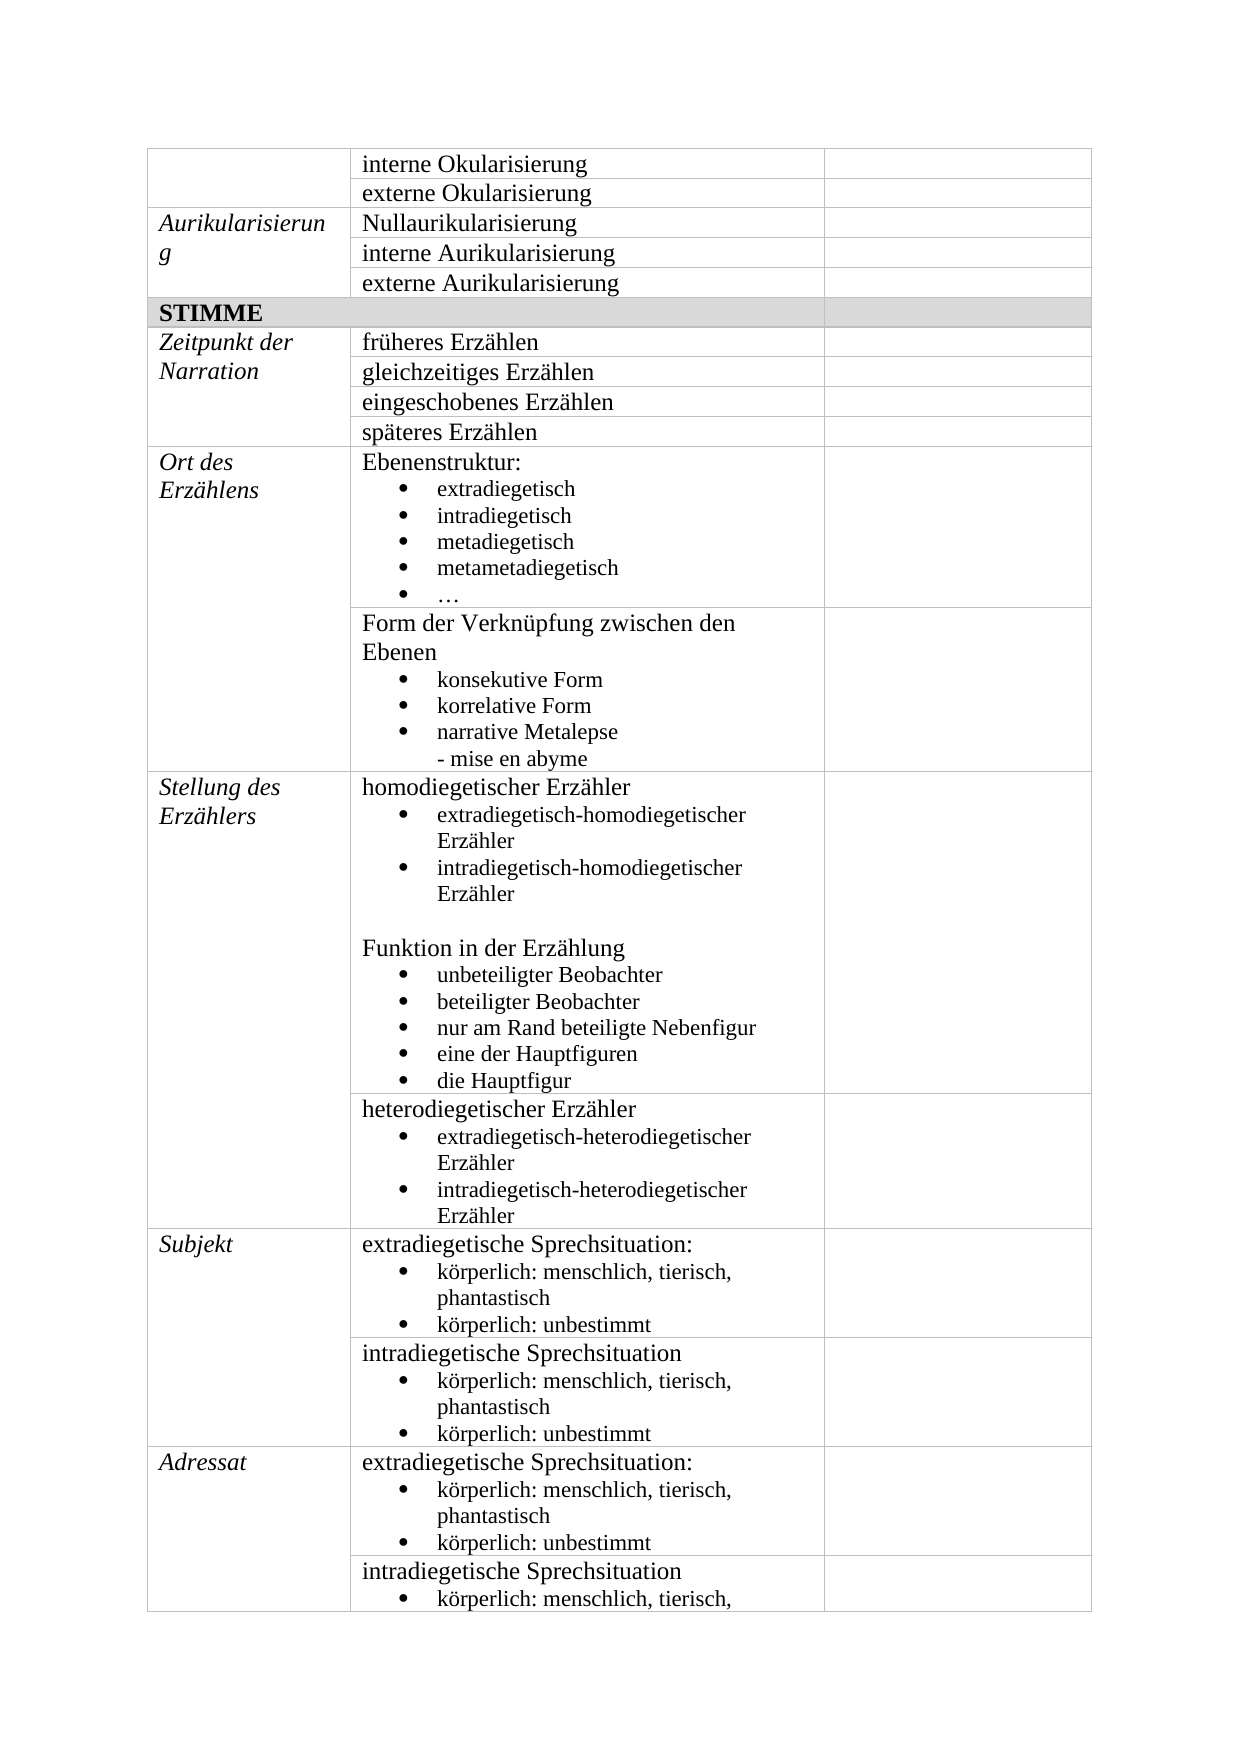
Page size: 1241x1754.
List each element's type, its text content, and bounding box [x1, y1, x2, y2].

table_cell [825, 268, 1091, 297]
table_cell [825, 298, 1091, 326]
table_cell [148, 149, 350, 207]
table_cell [825, 179, 1091, 207]
table_cell Adressat [148, 1447, 350, 1611]
table_cell späteres Erzählen [351, 417, 824, 446]
table_cell Zeitpunkt der Narration [148, 328, 350, 446]
table_cell [825, 417, 1091, 446]
table_cell Stellung des Erzählers [148, 772, 350, 1228]
table_cell Nullaurikularisierung [351, 208, 824, 237]
table_cell Aurikularisierung [148, 208, 350, 297]
table_cell [825, 1447, 1091, 1555]
table_cell heterodiegetischer Erzähler extradiegetisch-heterodiegetischer Erzähler intradiegetisch-heterodiegetischer Erzähler [351, 1094, 824, 1228]
table_cell [825, 328, 1091, 356]
table_cell [825, 1229, 1091, 1337]
table_cell [825, 1338, 1091, 1446]
table_cell [825, 149, 1091, 177]
table_cell eingeschobenes Erzählen [351, 387, 824, 416]
table_cell Ebenenstruktur: extradiegetisch intradiegetisch metadiegetisch metametadiegetisch … [351, 447, 824, 607]
table_cell [825, 772, 1091, 1093]
table_cell [825, 1094, 1091, 1228]
table_cell extradiegetische Sprechsituation: körperlich: menschlich, tierisch, phantastisch körperlich: unbestimmt [351, 1229, 824, 1337]
table_cell [825, 387, 1091, 416]
table_cell [825, 238, 1091, 267]
table_cell [825, 357, 1091, 386]
table_cell STIMME [148, 298, 824, 326]
table_cell Ort des Erzählens [148, 447, 350, 771]
table_cell gleichzeitiges Erzählen [351, 357, 824, 386]
table_cell externe Aurikularisierung [351, 268, 824, 297]
table_cell intradiegetische Sprechsituation körperlich: menschlich, tierisch, phantastisch körperlich: unbestimmt [351, 1338, 824, 1446]
table_cell Subjekt [148, 1229, 350, 1446]
table_cell [825, 447, 1091, 607]
table_cell homodiegetischer Erzähler extradiegetisch-homodiegetischer Erzähler intradiegetisch-homodiegetischer Erzähler Funktion in der Erzählung unbeteiligter Beobachter beteiligter Beobachter nur am Rand beteiligte Nebenfigur eine der Hauptfiguren die Hauptfigur [351, 772, 824, 1093]
table_cell Form der Verknüpfung zwischen den Ebenen konsekutive Form korrelative Form narrative Metalepse - mise en abyme [351, 608, 824, 771]
table_cell [825, 608, 1091, 771]
table_cell externe Okularisierung [351, 179, 824, 207]
table_cell extradiegetische Sprechsituation: körperlich: menschlich, tierisch, phantastisch körperlich: unbestimmt [351, 1447, 824, 1555]
table_cell [825, 1556, 1091, 1611]
table_cell [825, 208, 1091, 237]
table_cell früheres Erzählen [351, 328, 824, 356]
table_cell intradiegetische Sprechsituation körperlich: menschlich, tierisch, [351, 1556, 824, 1611]
table_cell interne Okularisierung [351, 149, 824, 177]
table_cell interne Aurikularisierung [351, 238, 824, 267]
